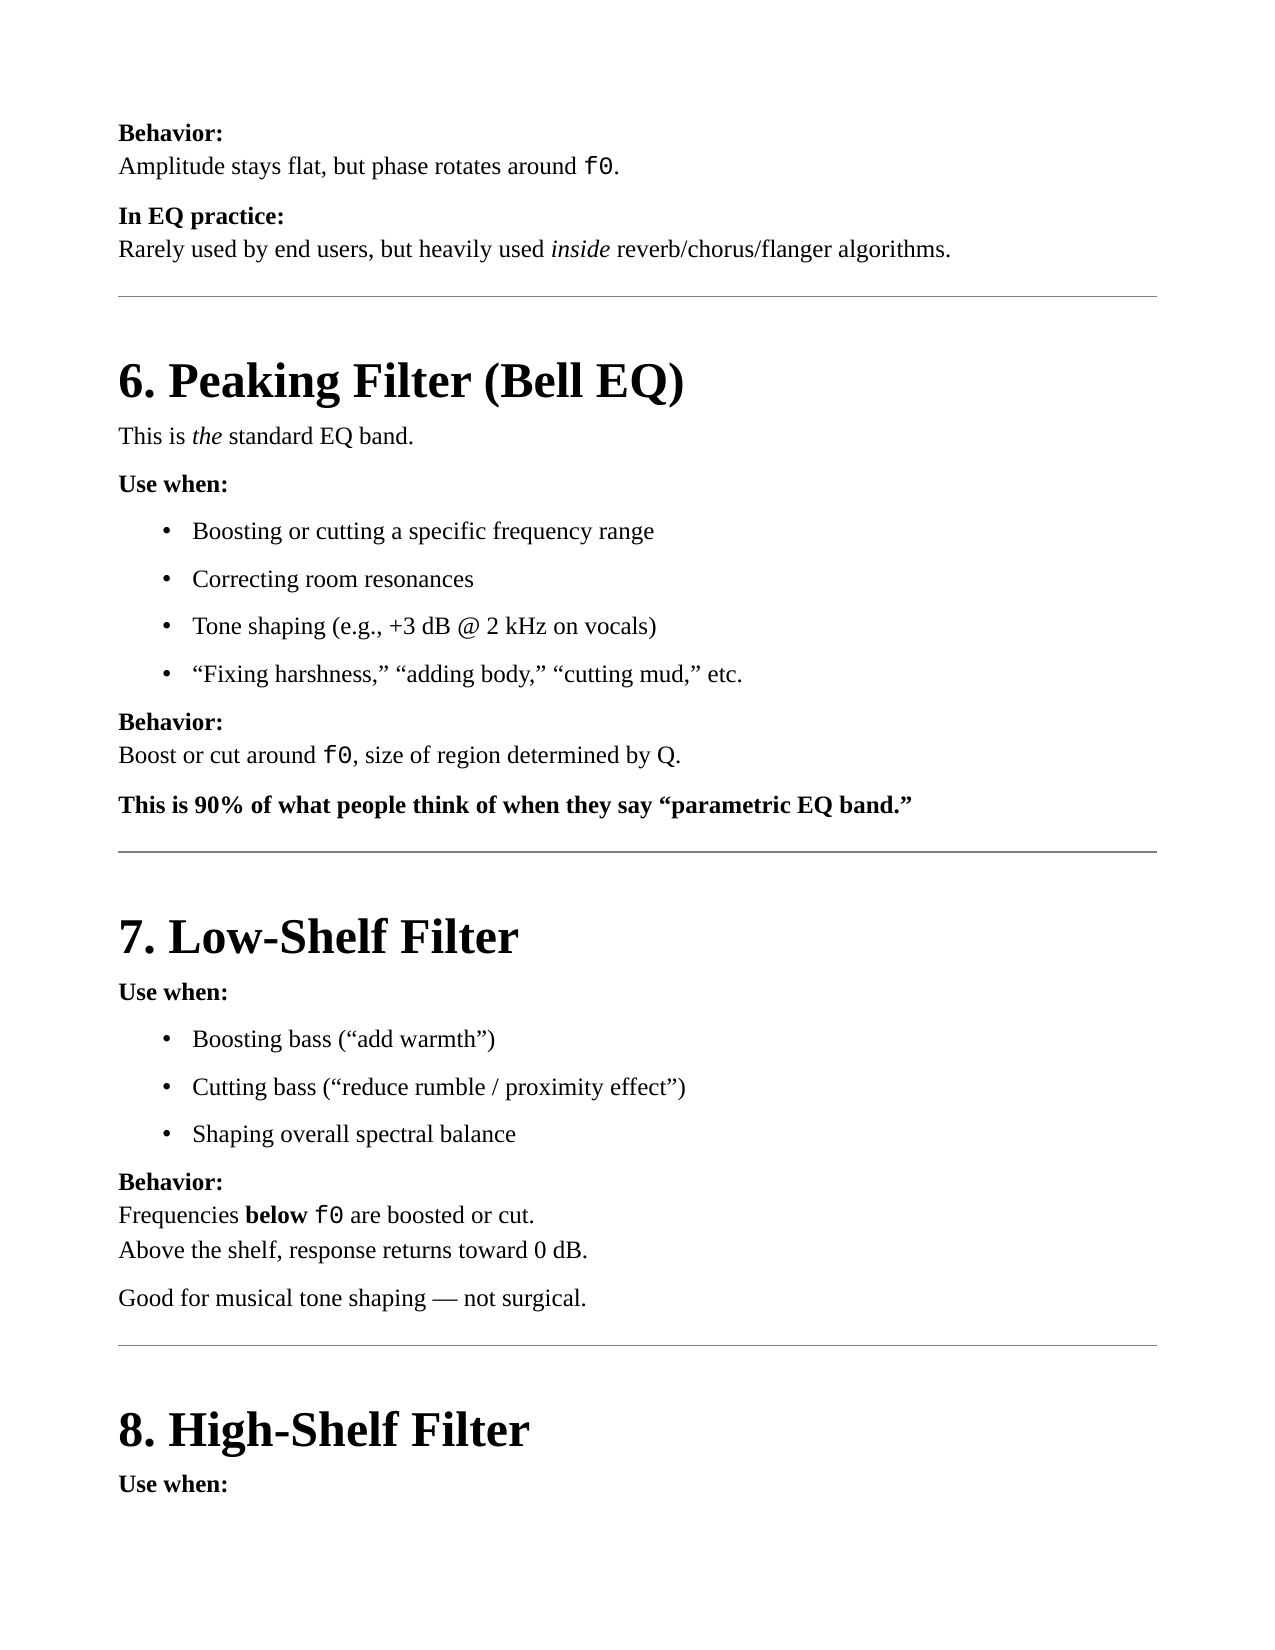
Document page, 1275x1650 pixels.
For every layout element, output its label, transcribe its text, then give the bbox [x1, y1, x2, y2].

text Good for musical tone shaping — not surgical. [118, 1283, 1157, 1311]
text In EQ practice: Rarely used by end users, but heavily used inside reverb/chorus/flanger algorithms. [118, 201, 1157, 263]
list “Fixing harshness,” “adding body,” “cutting mud,” etc. [162, 659, 1157, 688]
text This is the standard EQ band. [118, 421, 1157, 450]
subtitle 8. High-Shelf Filter [118, 1399, 1157, 1457]
text Use when: [118, 977, 1157, 1005]
text Behavior: Frequencies below f0 are boosted or cut. Above the shelf, response returns toward 0 dB. [118, 1167, 1157, 1264]
list Correcting room resonances [162, 564, 1157, 593]
list Cutting bass (“reduce rumble / proximity effect”) [162, 1072, 1157, 1101]
list Boosting or cutting a specific frequency range [162, 516, 1157, 545]
text Behavior: Amplitude stays flat, but phase rotates around f0. [118, 118, 1157, 182]
list Tone shaping (e.g., +3 dB @ 2 kHz on vocals) [162, 611, 1157, 640]
text Behavior: Boost or cut around f0, size of region determined by Q. [118, 707, 1157, 771]
list Boosting bass (“add warmth”) [162, 1024, 1157, 1053]
text Use when: [118, 1469, 1157, 1498]
text Use when: [118, 469, 1157, 497]
subtitle 6. Peaking Filter (Bell EQ) [118, 351, 1157, 408]
text This is 90% of what people think of when they say “parametric EQ band.” [118, 790, 1157, 818]
list Shaping overall spectral balance [162, 1119, 1157, 1148]
subtitle 7. Low-Shelf Filter [118, 907, 1157, 964]
